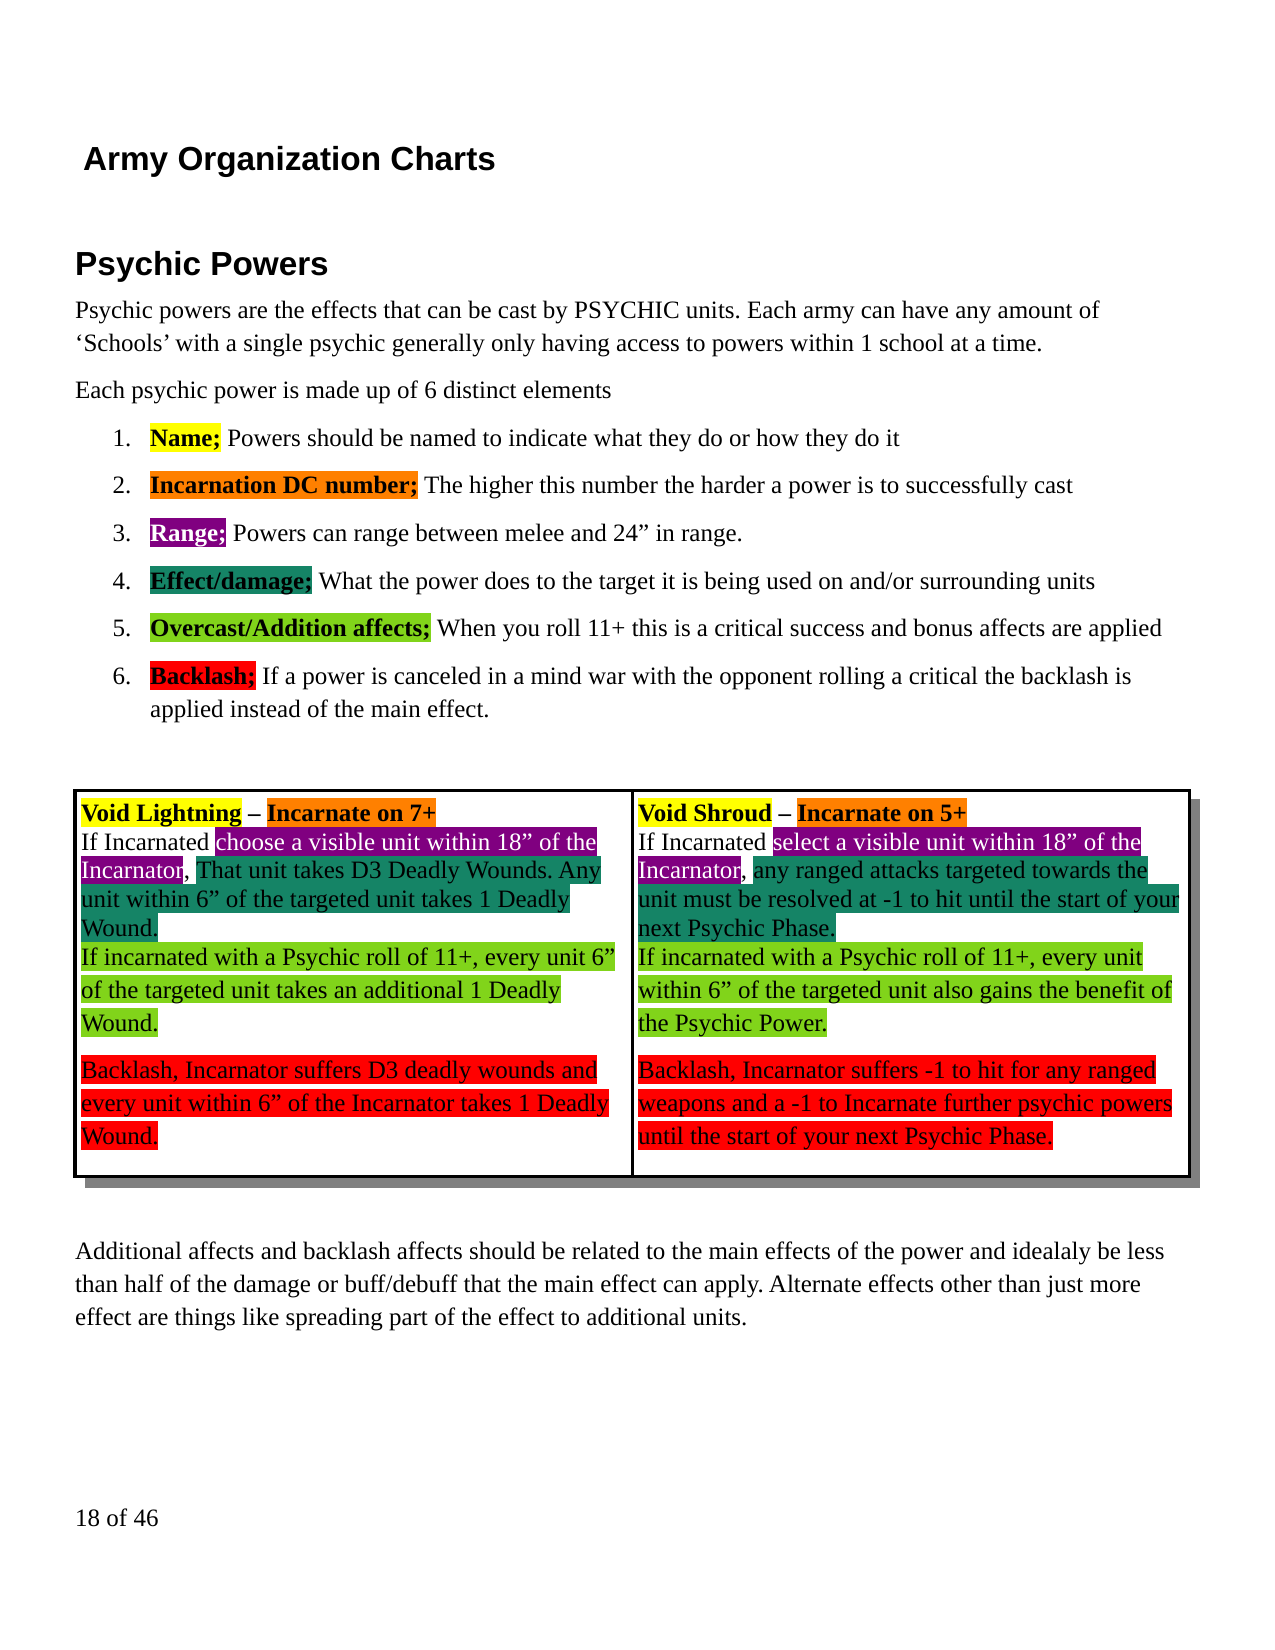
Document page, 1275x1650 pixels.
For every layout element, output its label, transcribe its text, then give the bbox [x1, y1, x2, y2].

text Each psychic power is made up of 6 distinct elements [75, 375, 1200, 404]
subtitle Psychic Powers [75, 244, 1200, 282]
list Name; Powers should be named to indicate what they do or how they do it [112, 423, 1200, 452]
text Psychic powers are the effects that can be cast by PSYCHIC units. Each army can have any amount of ‘Schools’ with a single psychic generally only having access to powers within 1 school at a time. [75, 295, 1200, 356]
table_header Void Lightning – Incarnate on 7+ If Incarnated choose a visible unit within 18” of the Incarnator, That unit takes D3 Deadly Wounds. Any unit within 6” of the targeted unit takes 1 Deadly Wound. If incarnated with a Psychic roll of 11+, every unit 6” of the targeted unit takes an additional 1 Deadly Wound. Backlash, Incarnator suffers D3 deadly wounds and every unit within 6” of the Incarnator takes 1 Deadly Wound. [77, 792, 631, 1175]
list Range; Powers can range between melee and 24” in range. [112, 518, 1200, 547]
list Effect/damage; What the power does to the target it is being used on and/or surrounding units [112, 566, 1200, 594]
subtitle Army Organization Charts [75, 139, 1200, 177]
text Additional affects and backlash affects should be related to the main effects of the power and idealaly be less than half of the damage or buff/debuff that the main effect can apply. Alternate effects other than just more effect are things like spreading part of the effect to additional units. [75, 1236, 1200, 1331]
list Overcast/Addition affects; When you roll 11+ this is a critical success and bonus affects are applied [112, 613, 1200, 642]
list Incarnation DC number; The higher this number the harder a power is to successfully cast [112, 471, 1200, 499]
table_header Void Shroud – Incarnate on 5+ If Incarnated select a visible unit within 18” of the Incarnator, any ranged attacks targeted towards the unit must be resolved at -1 to hit until the start of your next Psychic Phase. If incarnated with a Psychic roll of 11+, every unit within 6” of the targeted unit also gains the benefit of the Psychic Power. Backlash, Incarnator suffers -1 to hit for any ranged weapons and a -1 to Incarnate further psychic powers until the start of your next Psychic Phase. [634, 792, 1188, 1175]
list Backlash; If a power is canceled in a mind war with the opponent rolling a critical the backlash is applied instead of the main effect. [112, 661, 1200, 723]
